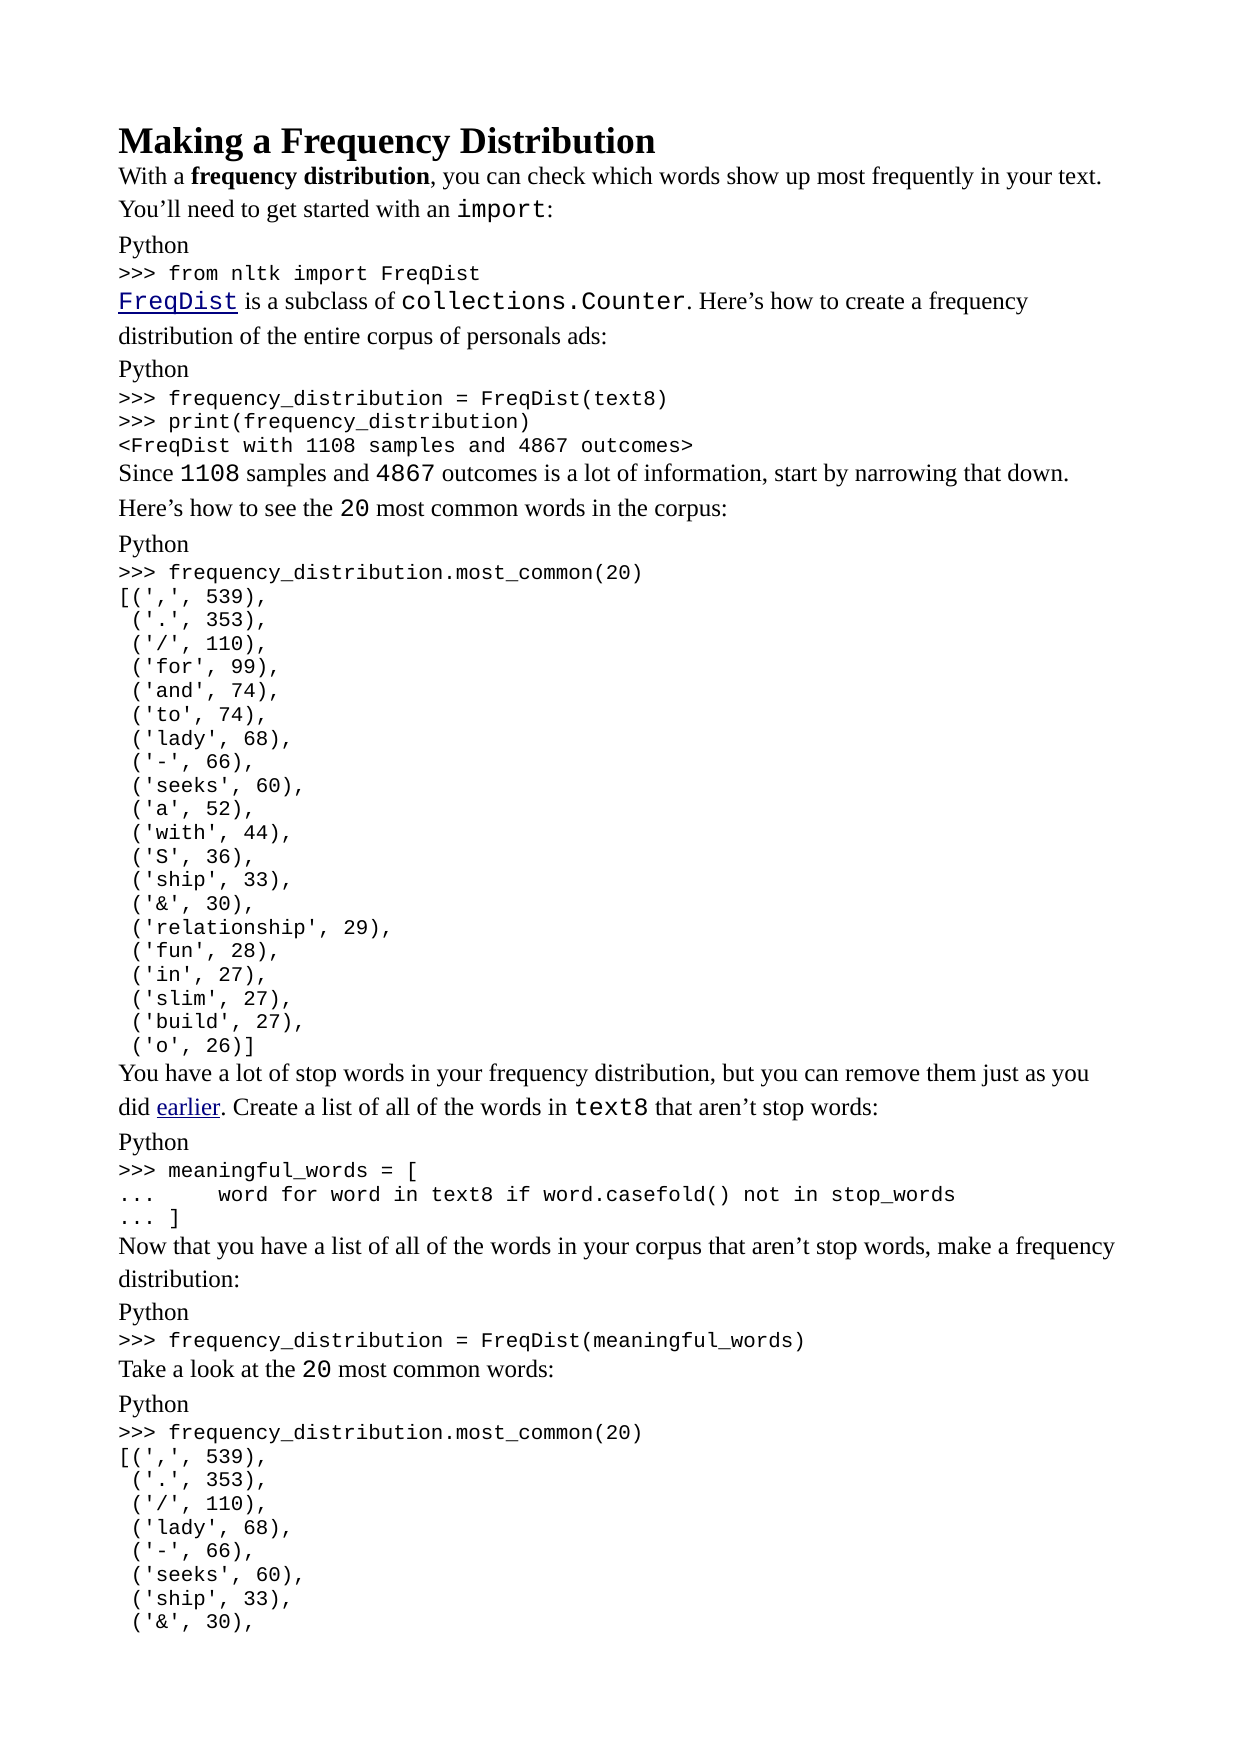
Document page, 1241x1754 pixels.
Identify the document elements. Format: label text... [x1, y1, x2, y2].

text ('o', 26)] [118, 1035, 1122, 1058]
text ('fun', 28), [118, 940, 1122, 964]
text ('and', 74), [118, 680, 1122, 704]
text With a frequency distribution, you can check which words show up most frequently in your text. You’ll need to get started with an import: [118, 161, 1122, 225]
text Python [118, 354, 1122, 383]
text FreqDist is a subclass of collections.Counter. Here’s how to create a frequency distribution of the entire corpus of personals ads: [118, 286, 1122, 350]
text ('for', 99), [118, 657, 1122, 680]
text ('seeks', 60), [118, 1564, 1122, 1588]
subtitle Making a Frequency Distribution [118, 118, 1122, 161]
text ('to', 74), [118, 704, 1122, 727]
text [(',', 539), [118, 586, 1122, 609]
text ('/', 110), [118, 1493, 1122, 1517]
text ('seeks', 60), [118, 775, 1122, 798]
text ('-', 66), [118, 1540, 1122, 1564]
text Now that you have a list of all of the words in your corpus that aren’t stop words, make a frequency distribution: [118, 1231, 1122, 1293]
text ('lady', 68), [118, 727, 1122, 751]
text [(',', 539), [118, 1446, 1122, 1469]
text ('in', 27), [118, 964, 1122, 988]
text >>> frequency_distribution.most_common(20) [118, 562, 1122, 586]
text ('/', 110), [118, 633, 1122, 657]
text ('S', 36), [118, 846, 1122, 869]
text ('.', 353), [118, 1469, 1122, 1493]
text ('&', 30), [118, 1611, 1122, 1635]
text Since 1108 samples and 4867 outcomes is a lot of information, start by narrowing that down. Here’s how to see the 20 most common words in the corpus: [118, 458, 1122, 524]
text >>> frequency_distribution = FreqDist(meaningful_words) [118, 1330, 1122, 1354]
text >>> from nltk import FreqDist [118, 263, 1122, 286]
text ('slim', 27), [118, 988, 1122, 1011]
text ('a', 52), [118, 798, 1122, 822]
text ('relationship', 29), [118, 917, 1122, 940]
text ('ship', 33), [118, 1588, 1122, 1611]
text >>> frequency_distribution = FreqDist(text8) [118, 387, 1122, 411]
text >>> meaningful_words = [ [118, 1160, 1122, 1184]
text ('build', 27), [118, 1011, 1122, 1035]
text Python [118, 529, 1122, 558]
text ... word for word in text8 if word.casefold() not in stop_words [118, 1184, 1122, 1207]
text ('-', 66), [118, 751, 1122, 775]
text >>> print(frequency_distribution) [118, 411, 1122, 435]
text Python [118, 1127, 1122, 1156]
text ... ] [118, 1207, 1122, 1231]
text Python [118, 1297, 1122, 1326]
text Take a look at the 20 most common words: [118, 1354, 1122, 1384]
text ('with', 44), [118, 822, 1122, 846]
text ('lady', 68), [118, 1517, 1122, 1540]
text <FreqDist with 1108 samples and 4867 outcomes> [118, 435, 1122, 458]
text ('.', 353), [118, 609, 1122, 633]
text You have a lot of stop words in your frequency distribution, but you can remove them just as you did earlier. Create a list of all of the words in text8 that aren’t stop words: [118, 1058, 1122, 1122]
text ('&', 30), [118, 893, 1122, 917]
text Python [118, 1389, 1122, 1418]
text >>> frequency_distribution.most_common(20) [118, 1422, 1122, 1446]
text ('ship', 33), [118, 869, 1122, 893]
text Python [118, 230, 1122, 258]
